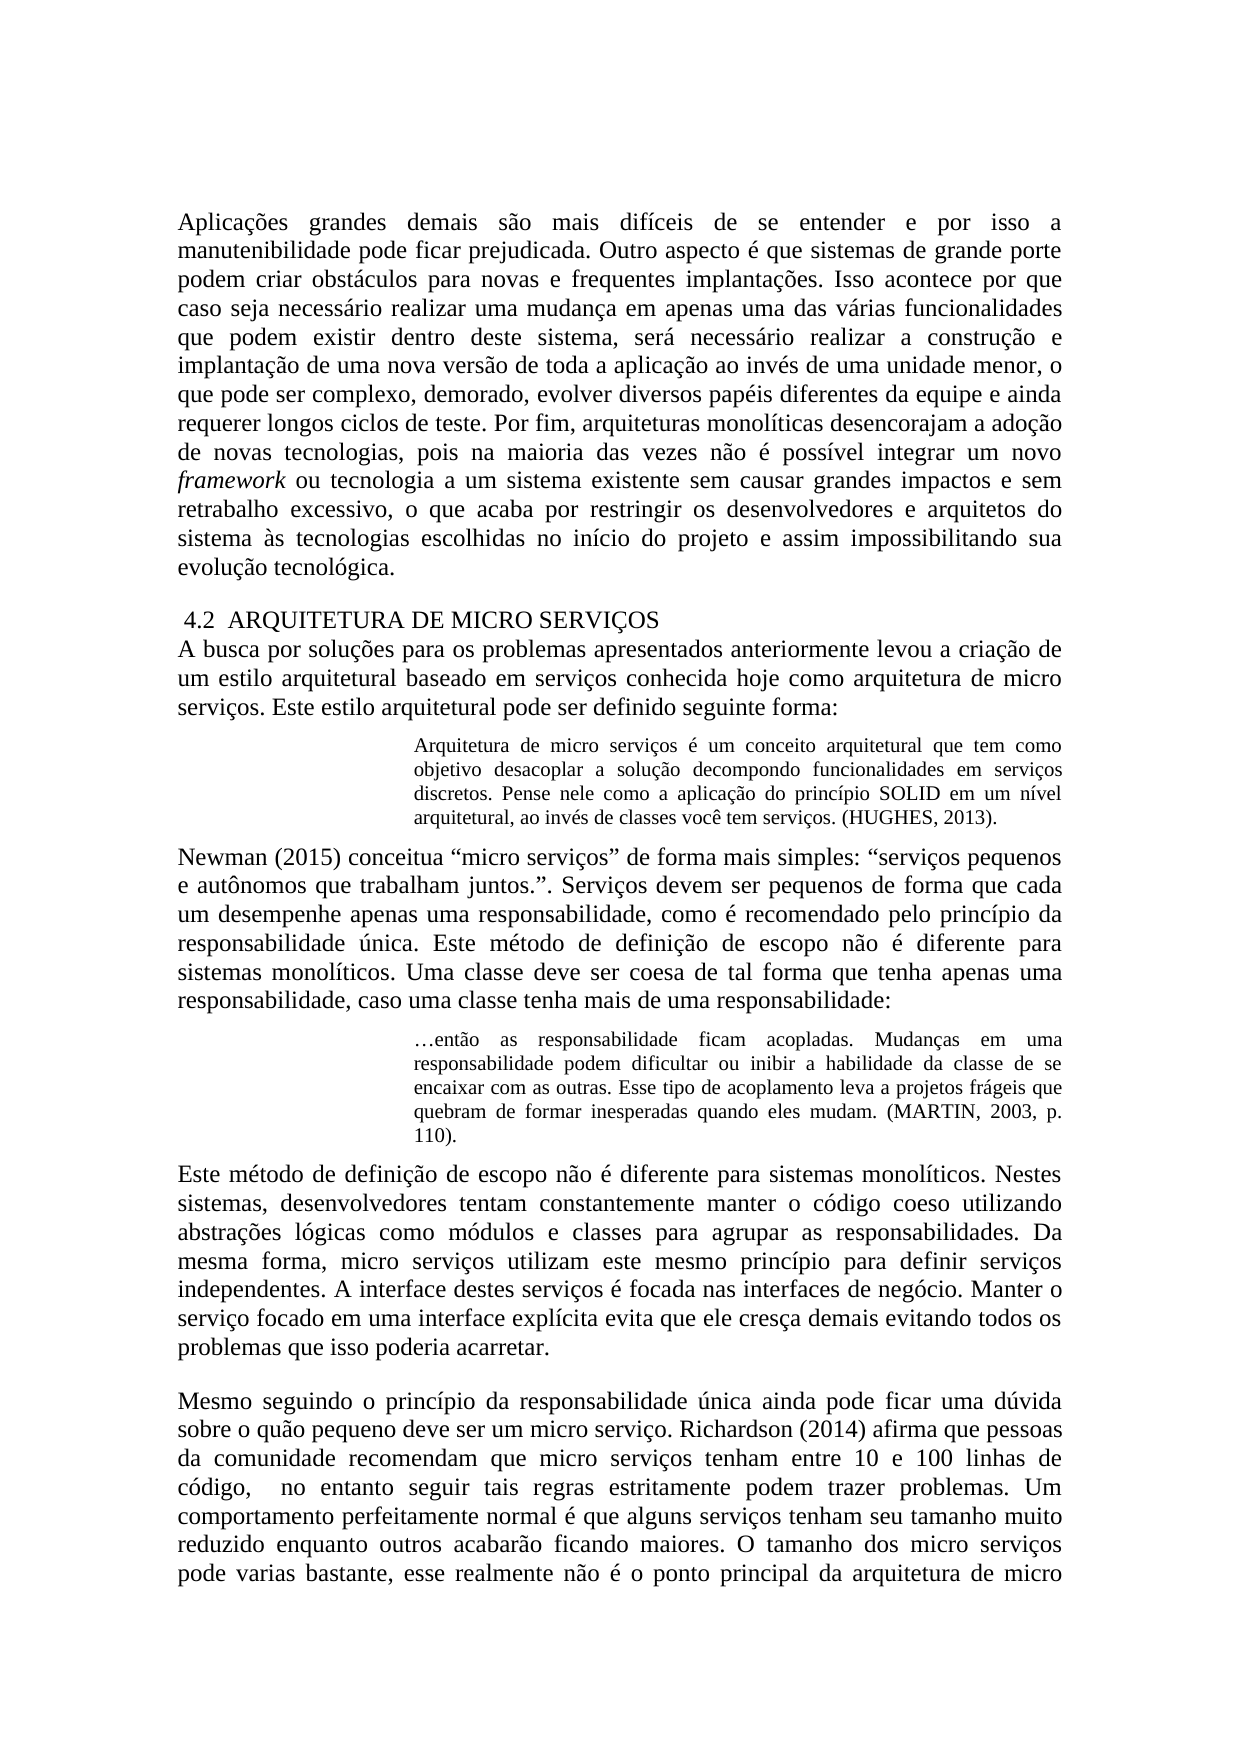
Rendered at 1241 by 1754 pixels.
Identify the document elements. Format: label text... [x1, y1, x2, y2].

text …então as responsabilidade ficam acopladas. Mudanças em uma responsabilidade podem dificultar ou inibir a habilidade da classe de se encaixar com as outras. Esse tipo de acoplamento leva a projetos frágeis que quebram de formar inesperadas quando eles mudam. (MARTIN, 2003, p. 110). [413, 1027, 1063, 1147]
text Aplicações grandes demais são mais difíceis de se entender e por isso a manutenibilidade pode ficar prejudicada. Outro aspecto é que sistemas de grande porte podem criar obstáculos para novas e frequentes implantações. Isso acontece por que caso seja necessário realizar uma mudança em apenas uma das várias funcionalidades que podem existir dentro deste sistema, será necessário realizar a construção e implantação de uma nova versão de toda a aplicação ao invés de uma unidade menor, o que pode ser complexo, demorado, evolver diversos papéis diferentes da equipe e ainda requerer longos ciclos de teste. Por fim, arquiteturas monolíticas desencorajam a adoção de novas tecnologias, pois na maioria das vezes não é possível integrar um novo framework ou tecnologia a um sistema existente sem causar grandes impactos e sem retrabalho excessivo, o que acaba por restringir os desenvolvedores e arquitetos do sistema às tecnologias escolhidas no início do projeto e assim impossibilitando sua evolução tecnológica. [177, 207, 1063, 581]
subtitle ARQUITETURA DE MICRO SERVIÇOS [177, 606, 1063, 634]
text Este método de definição de escopo não é diferente para sistemas monolíticos. Nestes sistemas, desenvolvedores tentam constantemente manter o código coeso utilizando abstrações lógicas como módulos e classes para agrupar as responsabilidades. Da mesma forma, micro serviços utilizam este mesmo princípio para definir serviços independentes. A interface destes serviços é focada nas interfaces de negócio. Manter o serviço focado em uma interface explícita evita que ele cresça demais evitando todos os problemas que isso poderia acarretar. [177, 1159, 1063, 1361]
text A busca por soluções para os problemas apresentados anteriormente levou a criação de um estilo arquitetural baseado em serviços conhecida hoje como arquitetura de micro serviços. Este estilo arquitetural pode ser definido seguinte forma: [177, 634, 1063, 721]
text Newman (2015) conceitua “micro serviços” de forma mais simples: “serviços pequenos e autônomos que trabalham juntos.”. Serviços devem ser pequenos de forma que cada um desempenhe apenas uma responsabilidade, como é recomendado pelo princípio da responsabilidade única. Este método de definição de escopo não é diferente para sistemas monolíticos. Uma classe deve ser coesa de tal forma que tenha apenas uma responsabilidade, caso uma classe tenha mais de uma responsabilidade: [177, 842, 1063, 1014]
text Arquitetura de micro serviços é um conceito arquitetural que tem como objetivo desacoplar a solução decompondo funcionalidades em serviços discretos. Pense nele como a aplicação do princípio SOLID em um nível arquitetural, ao invés de classes você tem serviços. (HUGHES, 2013). [413, 733, 1063, 829]
text Mesmo seguindo o princípio da responsabilidade única ainda pode ficar uma dúvida sobre o quão pequeno deve ser um micro serviço. Richardson (2014) afirma que pessoas da comunidade recomendam que micro serviços tenham entre 10 e 100 linhas de código, no entanto seguir tais regras estritamente podem trazer problemas. Um comportamento perfeitamente normal é que alguns serviços tenham seu tamanho muito reduzido enquanto outros acabarão ficando maiores. O tamanho dos micro serviços pode varias bastante, esse realmente não é o ponto principal da arquitetura de micro [177, 1386, 1063, 1587]
